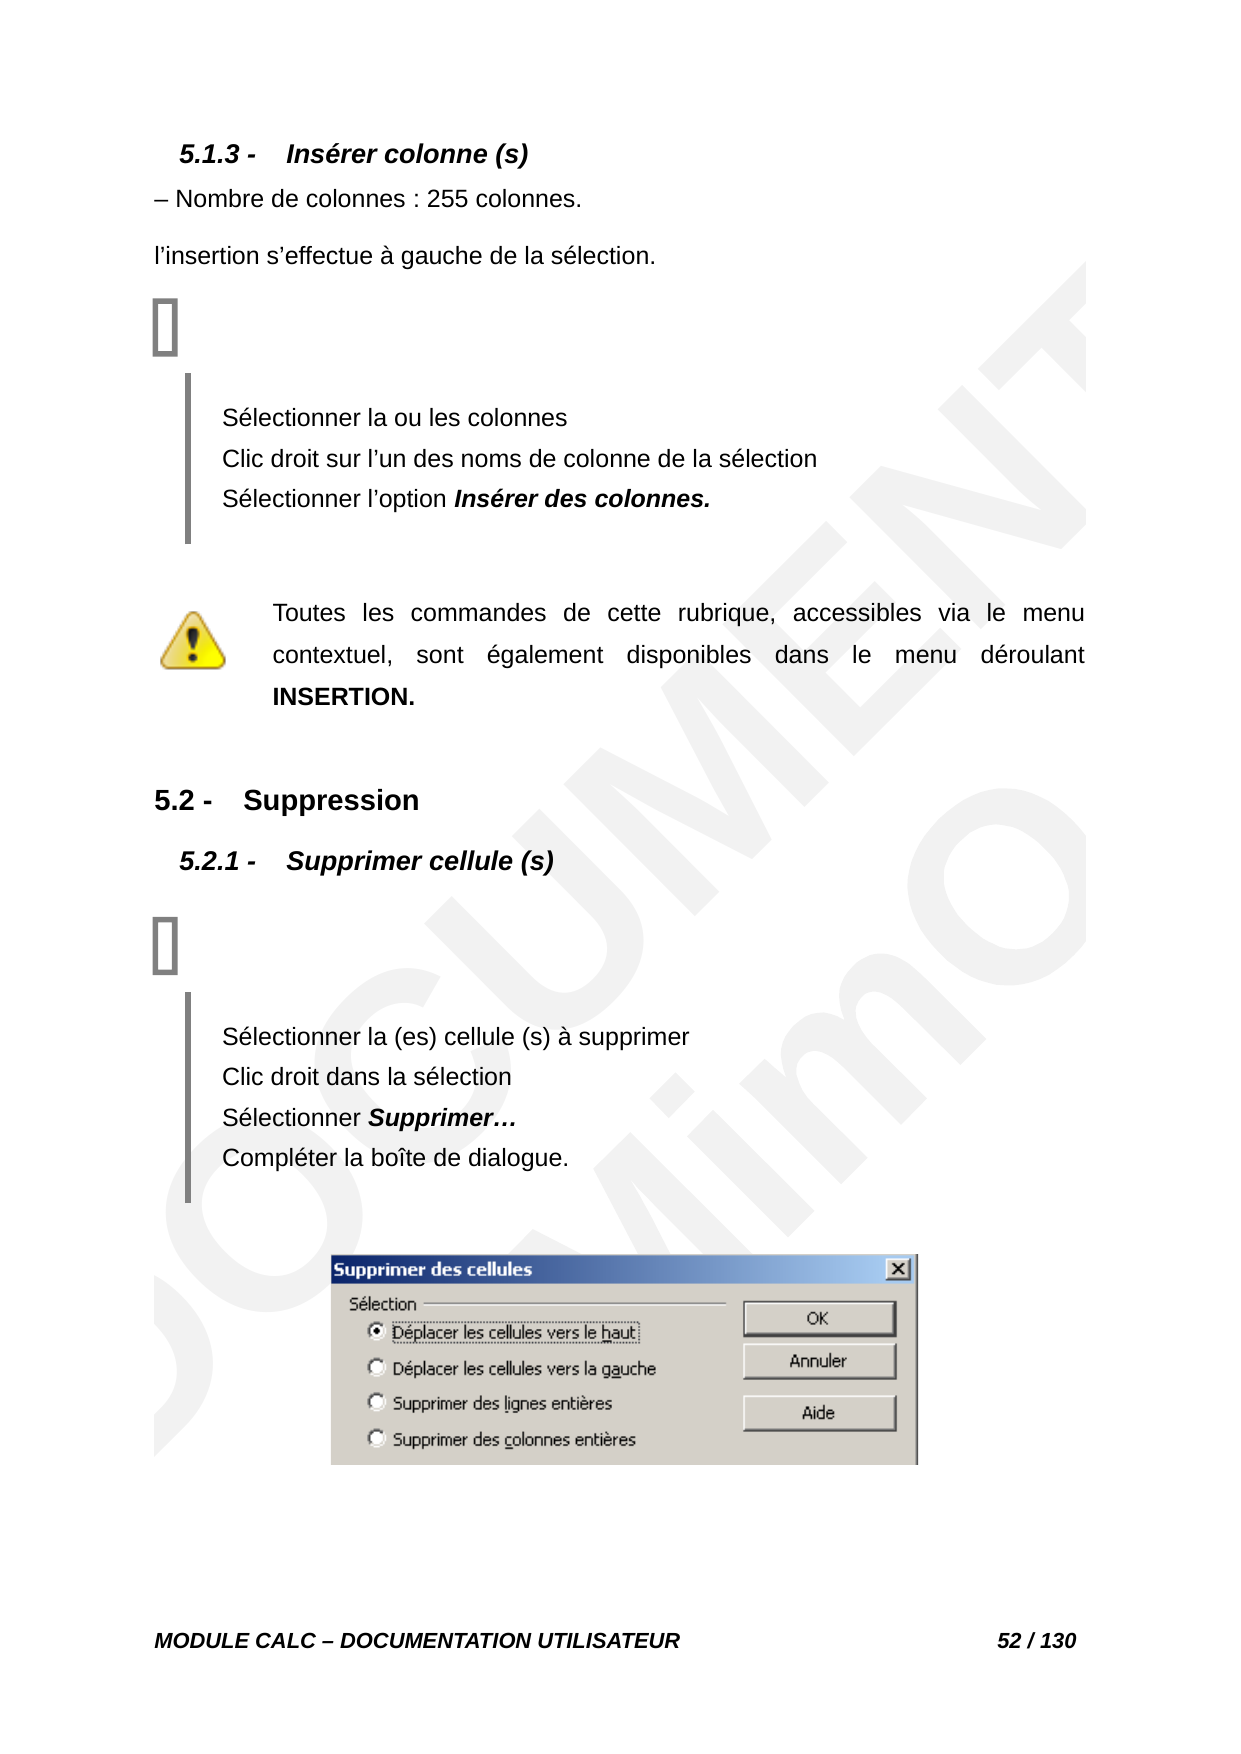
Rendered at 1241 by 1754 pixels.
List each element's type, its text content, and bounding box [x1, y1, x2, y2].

subtitle Supprimer cellule (s) [179, 846, 1086, 876]
text Compléter la boîte de dialogue. [191, 1113, 1086, 1203]
text Toutes les commandes de cette rubrique, accessibles via le menu contextuel, sont également disponibles dans le menu déroulant INSERTION. [272, 599, 1086, 710]
text Clic droit dans la sélection [191, 1032, 1086, 1072]
text Clic droit sur l’un des noms de colonne de la sélection [191, 413, 1086, 454]
subtitle Suppression [154, 784, 1086, 817]
picture [330, 1254, 919, 1465]
text l’insertion s’effectue à gauche de la sélection. [154, 242, 1086, 270]
subtitle Insérer colonne (s) [179, 139, 1086, 169]
text Sélectionner la (es) cellule (s) à supprimer [191, 992, 1086, 1032]
picture [159, 608, 228, 676]
text 8 [151, 889, 1086, 992]
text – Nombre de colonnes : 255 colonnes. [154, 182, 1086, 214]
text Sélectionner la ou les colonnes [191, 373, 1086, 413]
text Sélectionner l’option Insérer des colonnes. [191, 454, 1086, 544]
text 8 [151, 270, 1086, 373]
text Sélectionner Supprimer… [191, 1072, 1086, 1113]
